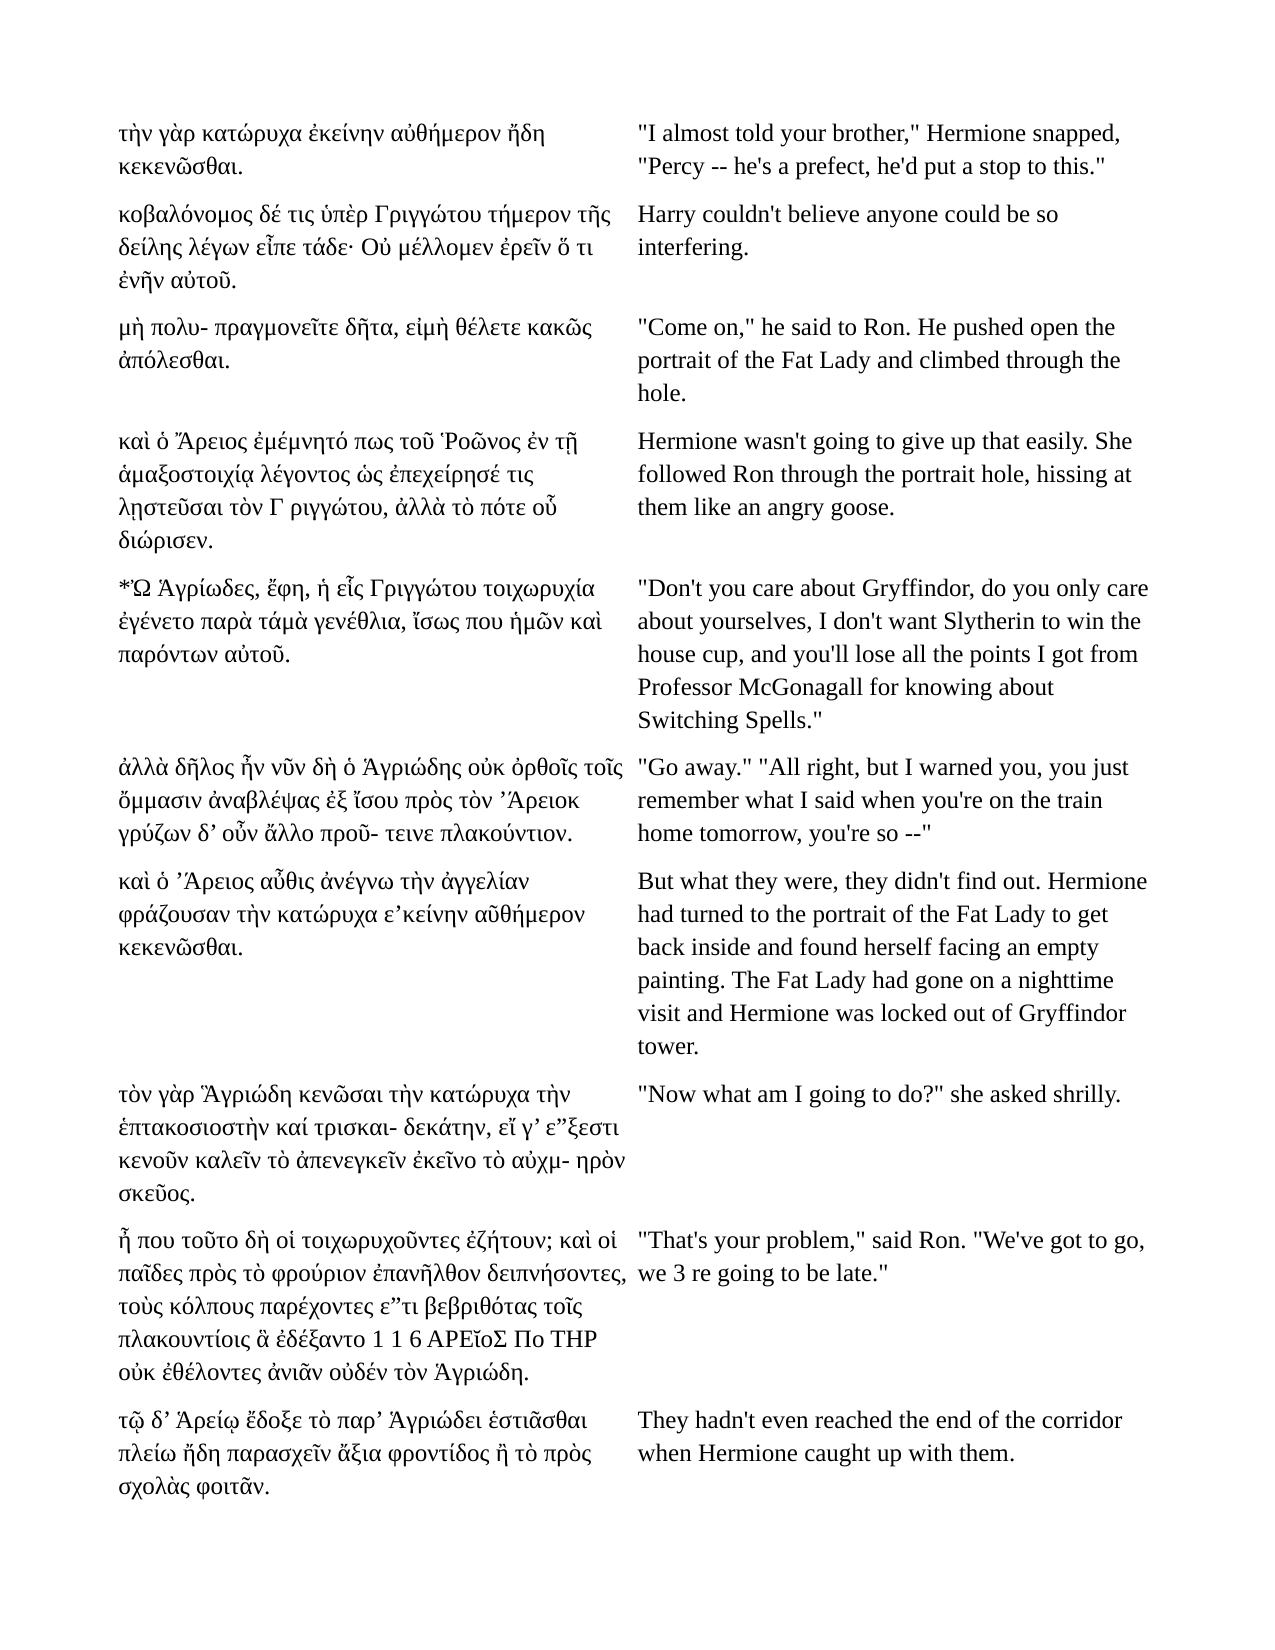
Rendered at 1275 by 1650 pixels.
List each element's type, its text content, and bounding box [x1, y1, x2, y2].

table_cell τὴν γὰρ κατώρυχα ἐκείνην αὐθήμερον ἤδη κεκενῶσθαι. [118, 118, 637, 199]
table_cell καὶ ὁ ’Άρειος αὖθις ἀνέγνω τὴν ἀγγελίαν φράζουσαν τὴν κατώρυχα ε’κείνην αῦθήμερον κεκενῶσθαι. [118, 866, 637, 1079]
table_cell τὸν γὰρ Ἃγριώδη κενῶσαι τὴν κατώρυχα τὴν ἑπτακοσιοστὴν καί τρισκαι- δεκάτην, εἴ γ’ ε”ξεστι κενοῦν καλεῖν τὸ ἀπενεγκεῖν ἐκεῖνο τὸ αὐχμ- ηρὸν σκεῦος. [118, 1079, 637, 1225]
table_cell *Ὠ Ἁγρίωδες, ἔφη, ἡ εἷς Γριγγώτου τοιχωρυχία ἐγένετο παρὰ τάμὰ γενέθλια, ἴσως που ἡμῶν καὶ παρόντων αὐτοῦ. [118, 573, 637, 752]
table_cell But what they were, they didn't find out. Hermione had turned to the portrait of the Fat Lady to get back inside and found herself facing an empty painting. The Fat Lady had gone on a nighttime visit and Hermione was locked out of Gryffindor tower. [638, 866, 1157, 1079]
table_cell ἀλλὰ δῆλος ἦν νῦν δὴ ὁ Ἁγριώδης οὐκ ὀρθοῖς τοῖς ὄμμασιν ἀναβλέψας ἐξ ἴσου πρὸς τὸν ’Άρειοκ γρύζων δ’ οὖν ἄλλο προῦ- τεινε πλακούντιον. [118, 753, 637, 866]
table_cell "Go away." "All right, but I warned you, you just remember what I said when you're on the train home tomorrow, you're so --" [638, 753, 1157, 866]
table_cell Hermione wasn't going to give up that easily. She followed Ron through the portrait hole, hissing at them like an angry goose. [638, 426, 1157, 573]
table_cell μὴ πολυ- πραγμονεῖτε δῆτα, εἰμὴ θέλετε κακῶς ἀπόλεσθαι. [118, 313, 637, 426]
table_cell κοβαλόνομος δέ τις ὑπὲρ Γριγγώτου τήμερον τῆς δείλης λέγων εἶπε τάδε· Οὐ μέλλομεν ἐρεῖν ὅ τι ἐνῆν αὐτοῦ. [118, 199, 637, 312]
table_cell ἦ που τοῦτο δὴ οἱ τοιχωρυχοῦντες ἐζήτουν; καὶ οἱ παῖδες πρὸς τὸ φρούριον ἐπανῆλθον δειπνήσοντες, τοὺς κόλπους παρέχοντες ε”τι βεβριθότας τοῖς πλακουντίοις ἃ ἐδέξαντο 1 1 6 ΑΡΕῐοΣ Πο ΤΗΡ οὐκ ἐθέλοντες ἀνιᾶν οὐδέν τὸν Ἁγριώδη. [118, 1225, 637, 1405]
table_cell τῷ δ’ Ἁρείῳ ἔδοξε τὸ παρ’ Ἁγριώδει ἑστιᾶσθαι πλείω ἤδη παρασχεῖν ἄξια φροντίδος ἢ τὸ πρὸς σχολὰς φοιτᾶν. [118, 1405, 637, 1519]
table_cell "Don't you care about Gryffindor, do you only care about yourselves, I don't want Slytherin to win the house cup, and you'll lose all the points I got from Professor McGonagall for knowing about Switching Spells." [638, 573, 1157, 752]
table_cell "That's your problem," said Ron. "We've got to go, we 3 re going to be late." [638, 1225, 1157, 1405]
table_cell "Come on," he said to Ron. He pushed open the portrait of the Fat Lady and climbed through the hole. [638, 313, 1157, 426]
table_cell καὶ ὁ Ἄρειος ἐμέμνητό πως τοῦ Ῥοῶνος ἐν τῇ ἁμαξοστοιχίᾳ λέγοντος ὡς ἐπεχείρησέ τις λῃστεῦσαι τὸν Γ ριγγώτου, ἀλλὰ τὸ πότε οὗ διώρισεν. [118, 426, 637, 573]
table_cell Harry couldn't believe anyone could be so interfering. [638, 199, 1157, 312]
table_cell "I almost told your brother," Hermione snapped, "Percy -- he's a prefect, he'd put a stop to this." [638, 118, 1157, 199]
table_cell "Now what am I going to do?" she asked shrilly. [638, 1079, 1157, 1225]
table_cell They hadn't even reached the end of the corridor when Hermione caught up with them. [638, 1405, 1157, 1519]
